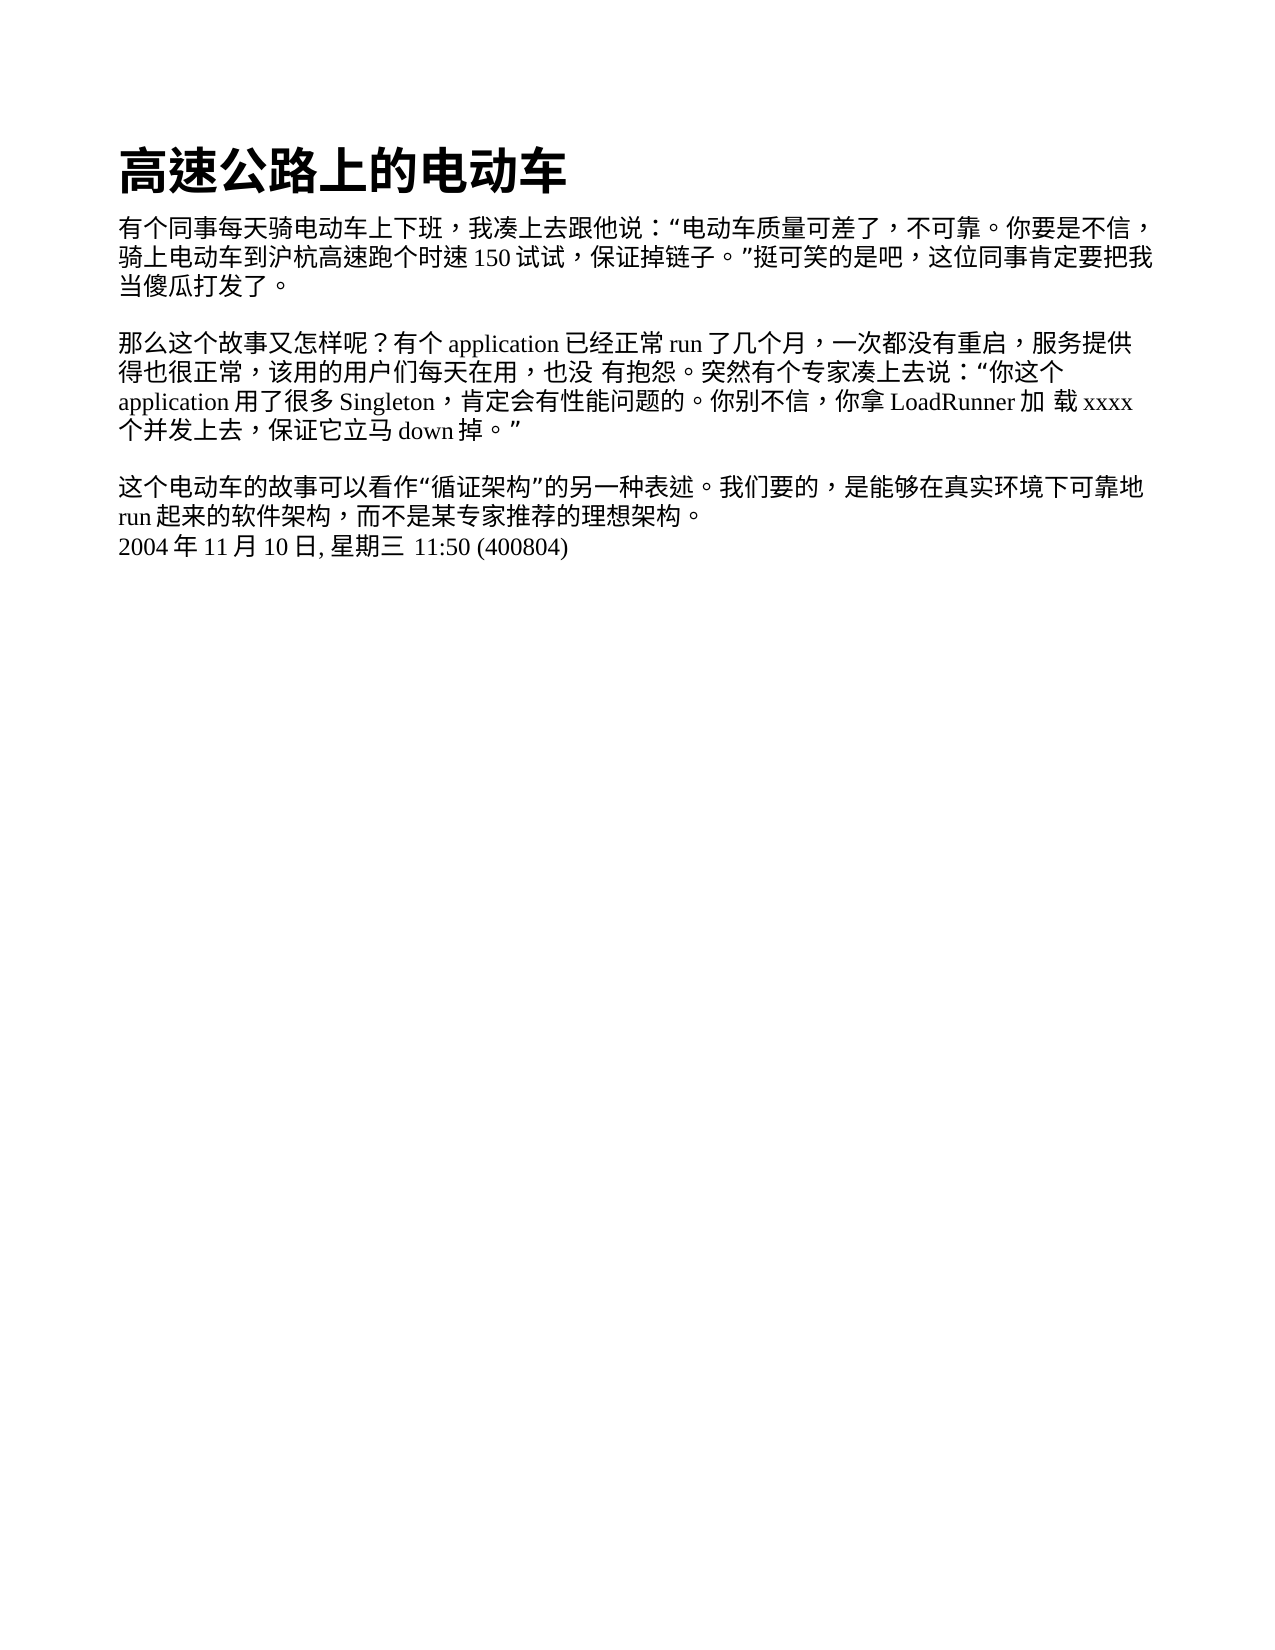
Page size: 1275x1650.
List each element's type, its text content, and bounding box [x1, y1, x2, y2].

text 那么这个故事又怎样呢？有个application已经正常run了几个月，一次都没有重启，服务提供得也很正常，该用的用户们每天在用，也没 有抱怨。突然有个专家凑上去说：“你这个application用了很多Singleton，肯定会有性能问题的。你别不信，你拿LoadRunner加 载xxxx个并发上去，保证它立马down掉。” [118, 329, 1157, 446]
text 2004年11月10日, 星期三 11:50 (400804) [118, 532, 1157, 561]
subtitle 高速公路上的电动车 [118, 143, 1157, 201]
text 这个电动车的故事可以看作“循证架构”的另一种表述。我们要的，是能够在真实环境下可靠地run起来的软件架构，而不是某专家推荐的理想架构。 [118, 473, 1157, 532]
text 有个同事每天骑电动车上下班，我凑上去跟他说：“电动车质量可差了，不可靠。你要是不信，骑上电动车到沪杭高速跑个时速150试试，保证掉链子。”挺可笑的是吧，这位同事肯定要把我当傻瓜打发了。 [118, 214, 1157, 301]
